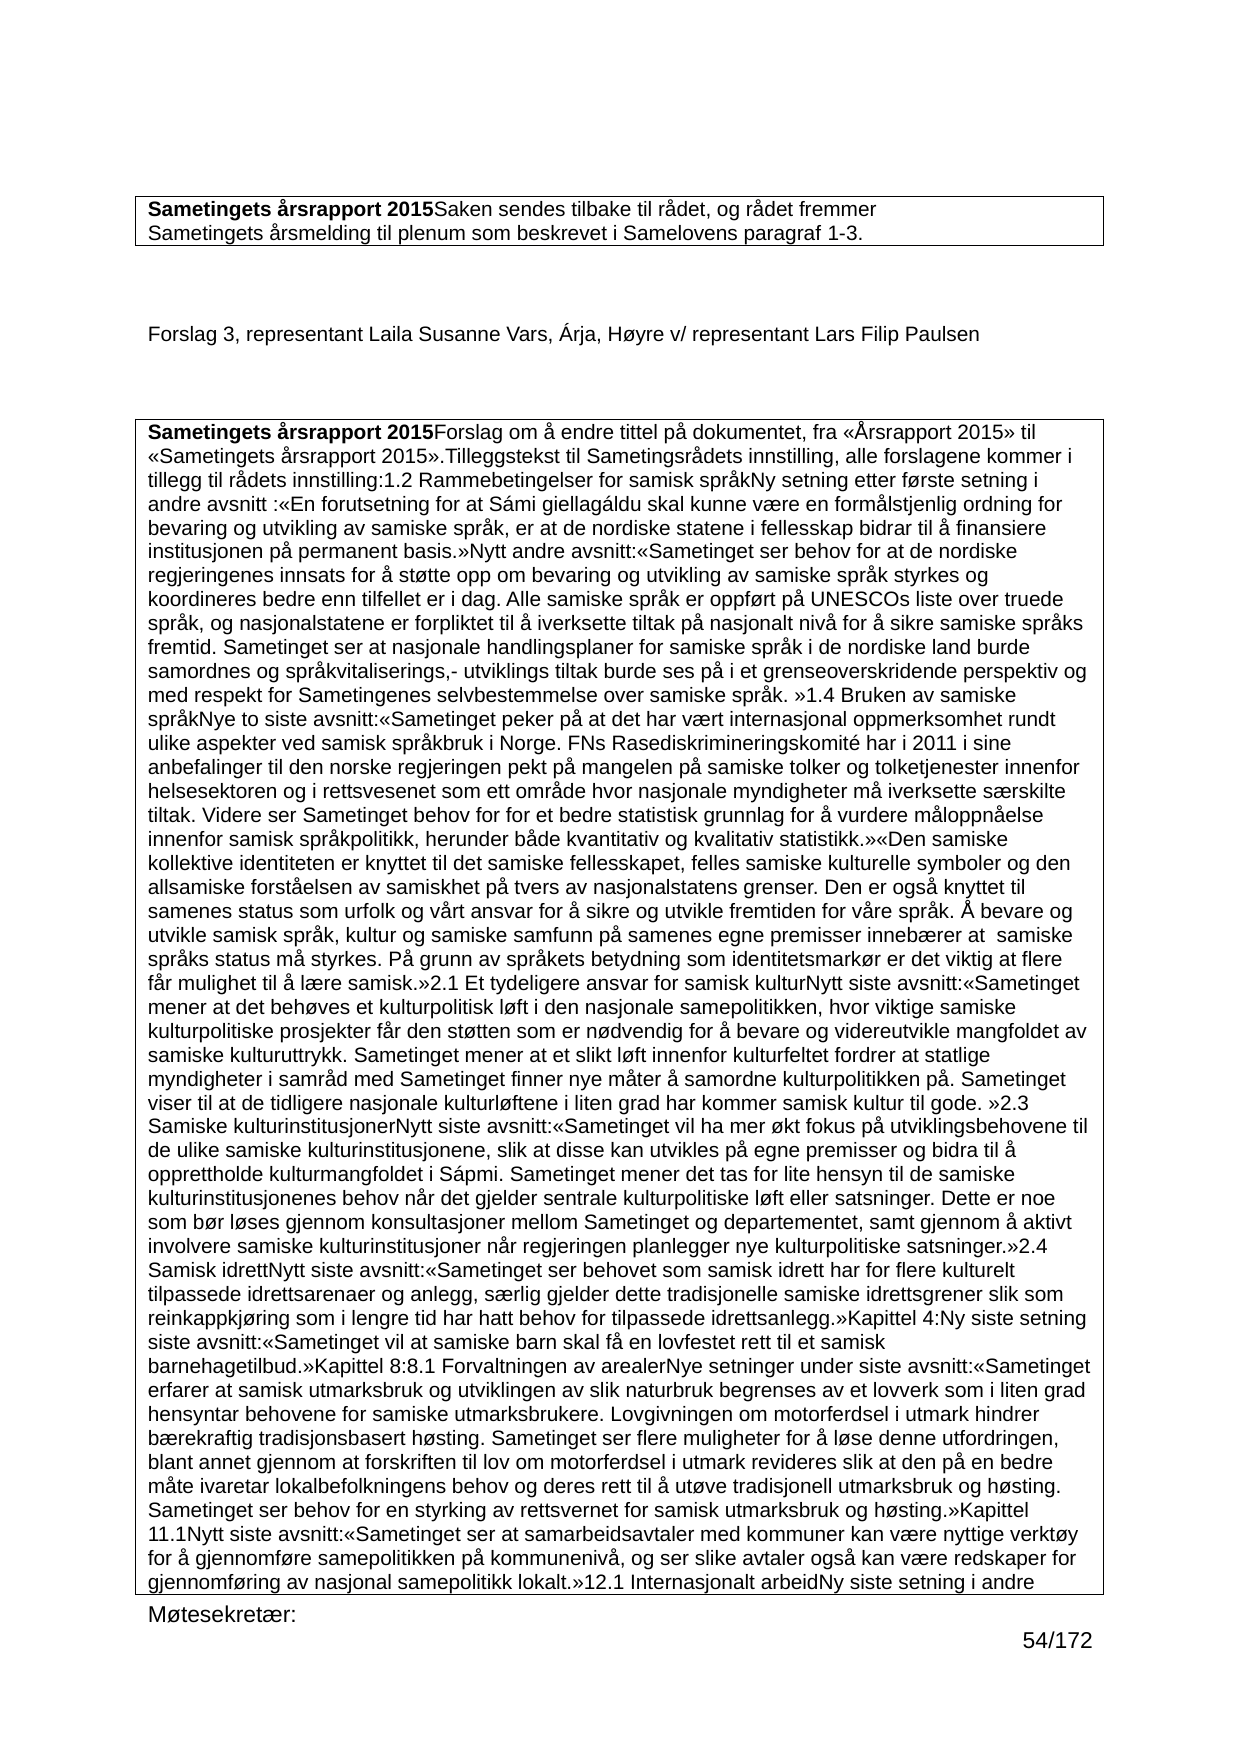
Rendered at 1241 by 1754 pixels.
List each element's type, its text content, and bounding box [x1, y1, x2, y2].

text Forslag 3, representant Laila Susanne Vars, Árja, Høyre v/ representant Lars Filip Paulsen [148, 322, 1093, 346]
table_header Sametingets årsrapport 2015Saken sendes tilbake til rådet, og rådet fremmer Sametingets årsmelding til plenum som beskrevet i Samelovens paragraf 1-3. [136, 197, 1103, 245]
table_header Sametingets årsrapport 2015Forslag om å endre tittel på dokumentet, fra «Årsrapport 2015» til «Sametingets årsrapport 2015».Tilleggstekst til Sametingsrådets innstilling, alle forslagene kommer i tillegg til rådets innstilling:1.2 Rammebetingelser for samisk språkNy setning etter første setning i andre avsnitt :«En forutsetning for at Sámi giellagáldu skal kunne være en formålstjenlig ordning for bevaring og utvikling av samiske språk, er at de nordiske statene i fellesskap bidrar til å finansiere institusjonen på permanent basis.»Nytt andre avsnitt:«Sametinget ser behov for at de nordiske regjeringenes innsats for å støtte opp om bevaring og utvikling av samiske språk styrkes og koordineres bedre enn tilfellet er i dag. Alle samiske språk er oppført på UNESCOs liste over truede språk, og nasjonalstatene er forpliktet til å iverksette tiltak på nasjonalt nivå for å sikre samiske språks fremtid. Sametinget ser at nasjonale handlingsplaner for samiske språk i de nordiske land burde samordnes og språkvitaliserings,- utviklings tiltak burde ses på i et grenseoverskridende perspektiv og med respekt for Sametingenes selvbestemmelse over samiske språk. »1.4 Bruken av samiske språkNye to siste avsnitt:«Sametinget peker på at det har vært internasjonal oppmerksomhet rundt ulike aspekter ved samisk språkbruk i Norge. FNs Rasediskrimineringskomité har i 2011 i sine anbefalinger til den norske regjeringen pekt på mangelen på samiske tolker og tolketjenester innenfor helsesektoren og i rettsvesenet som ett område hvor nasjonale myndigheter må iverksette særskilte tiltak. Videre ser Sametinget behov for for et bedre statistisk grunnlag for å vurdere måloppnåelse innenfor samisk språkpolitikk, herunder både kvantitativ og kvalitativ statistikk.»«Den samiske kollektive identiteten er knyttet til det samiske fellesskapet, felles samiske kulturelle symboler og den allsamiske forståelsen av samiskhet på tvers av nasjonalstatens grenser. Den er også knyttet til samenes status som urfolk og vårt ansvar for å sikre og utvikle fremtiden for våre språk. Å bevare og utvikle samisk språk, kultur og samiske samfunn på samenes egne premisser innebærer at samiske språks status må styrkes. På grunn av språkets betydning som identitetsmarkør er det viktig at flere får mulighet til å lære samisk.»2.1 Et tydeligere ansvar for samisk kulturNytt siste avsnitt:«Sametinget mener at det behøves et kulturpolitisk løft i den nasjonale samepolitikken, hvor viktige samiske kulturpolitiske prosjekter får den støtten som er nødvendig for å bevare og videreutvikle mangfoldet av samiske kulturuttrykk. Sametinget mener at et slikt løft innenfor kulturfeltet fordrer at statlige myndigheter i samråd med Sametinget finner nye måter å samordne kulturpolitikken på. Sametinget viser til at de tidligere nasjonale kulturløftene i liten grad har kommer samisk kultur til gode. »2.3 Samiske kulturinstitusjonerNytt siste avsnitt:«Sametinget vil ha mer økt fokus på utviklingsbehovene til de ulike samiske kulturinstitusjonene, slik at disse kan utvikles på egne premisser og bidra til å opprettholde kulturmangfoldet i Sápmi. Sametinget mener det tas for lite hensyn til de samiske kulturinstitusjonenes behov når det gjelder sentrale kulturpolitiske løft eller satsninger. Dette er noe som bør løses gjennom konsultasjoner mellom Sametinget og departementet, samt gjennom å aktivt involvere samiske kulturinstitusjoner når regjeringen planlegger nye kulturpolitiske satsninger.»2.4 Samisk idrettNytt siste avsnitt:«Sametinget ser behovet som samisk idrett har for flere kulturelt tilpassede idrettsarenaer og anlegg, særlig gjelder dette tradisjonelle samiske idrettsgrener slik som reinkappkjøring som i lengre tid har hatt behov for tilpassede idrettsanlegg.»Kapittel 4:Ny siste setning siste avsnitt:«Sametinget vil at samiske barn skal få en lovfestet rett til et samisk barnehagetilbud.»Kapittel 8:8.1 Forvaltningen av arealerNye setninger under siste avsnitt:«Sametinget erfarer at samisk utmarksbruk og utviklingen av slik naturbruk begrenses av et lovverk som i liten grad hensyntar behovene for samiske utmarksbrukere. Lovgivningen om motorferdsel i utmark hindrer bærekraftig tradisjonsbasert høsting. Sametinget ser flere muligheter for å løse denne utfordringen, blant annet gjennom at forskriften til lov om motorferdsel i utmark revideres slik at den på en bedre måte ivaretar lokalbefolkningens behov og deres rett til å utøve tradisjonell utmarksbruk og høsting. Sametinget ser behov for en styrking av rettsvernet for samisk utmarksbruk og høsting.»Kapittel 11.1Nytt siste avsnitt:«Sametinget ser at samarbeidsavtaler med kommuner kan være nyttige verktøy for å gjennomføre samepolitikken på kommunenivå, og ser slike avtaler også kan være redskaper for gjennomføring av nasjonal samepolitikk lokalt.»12.1 Internasjonalt arbeidNy siste setning i andre [136, 420, 1103, 1593]
